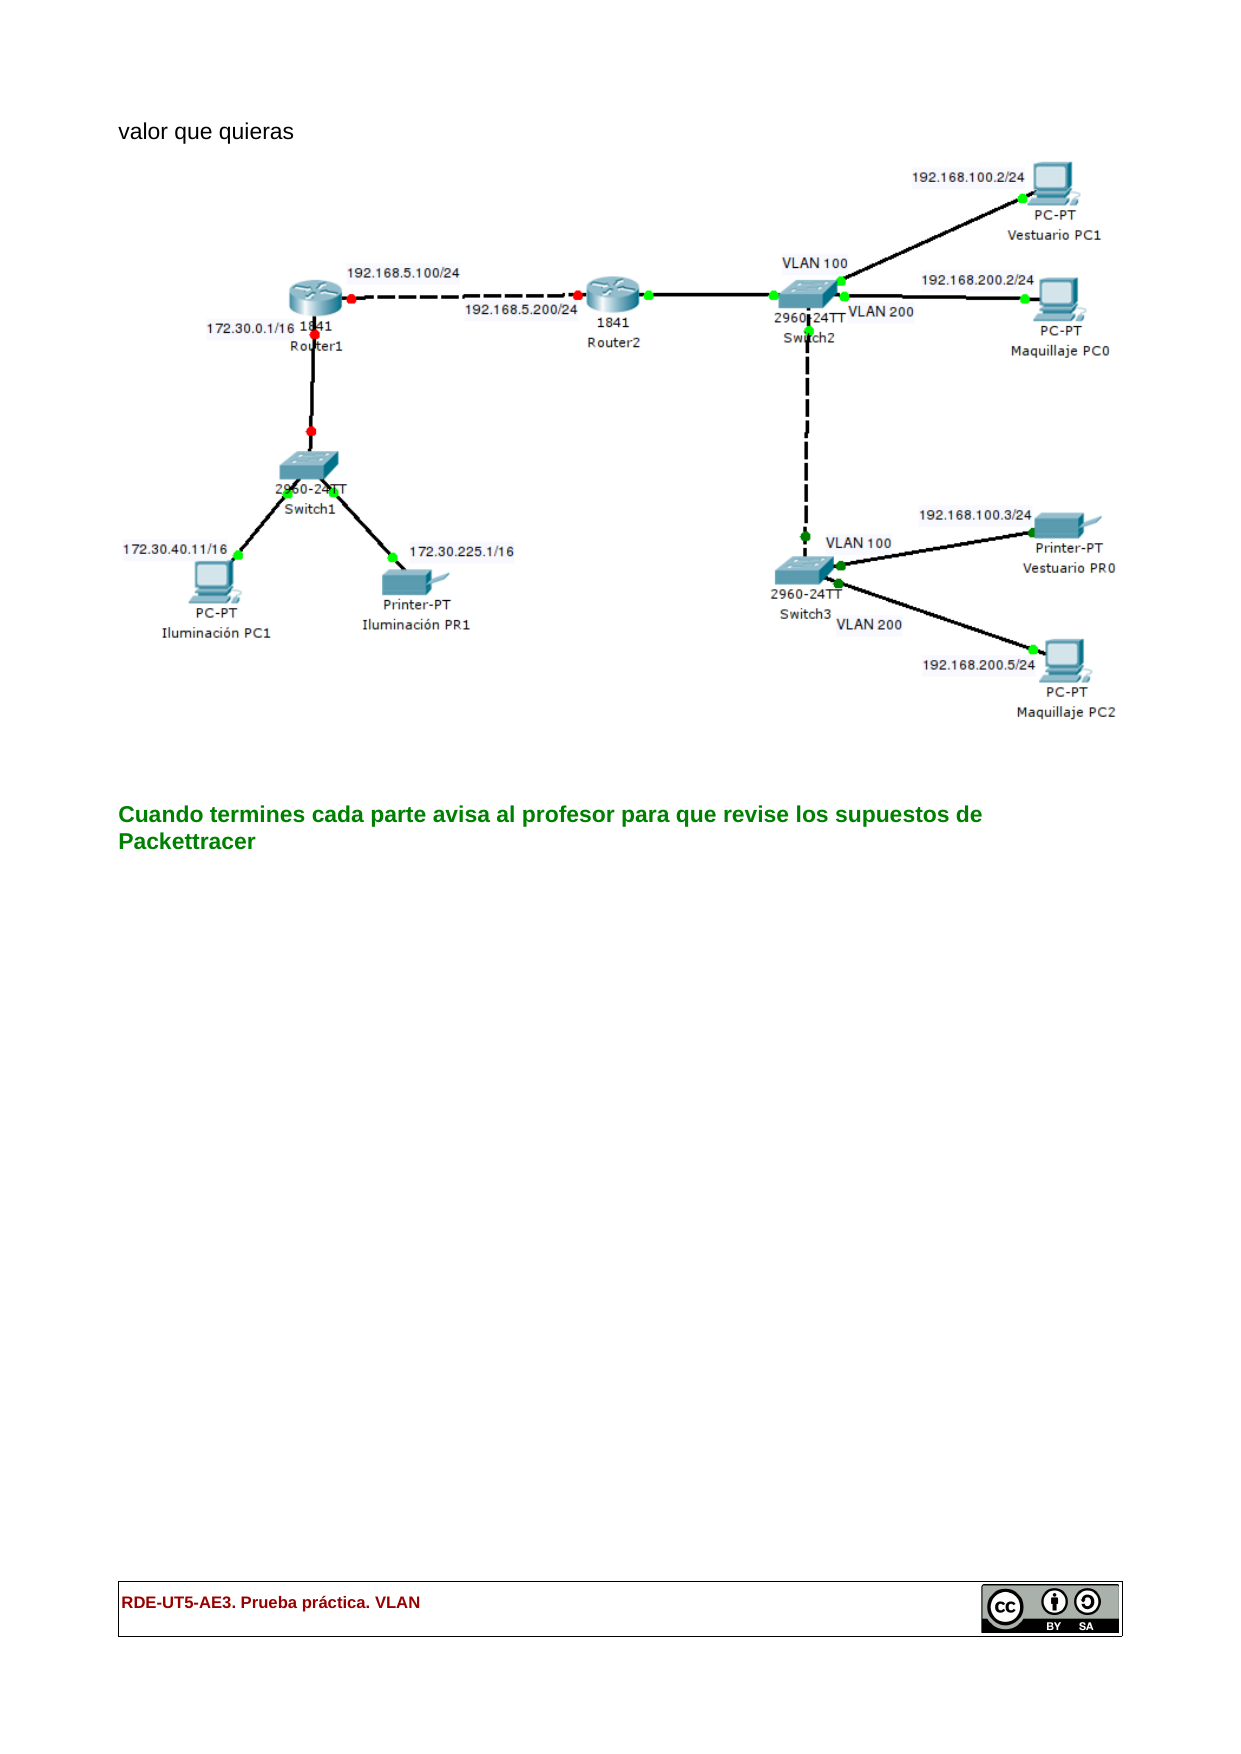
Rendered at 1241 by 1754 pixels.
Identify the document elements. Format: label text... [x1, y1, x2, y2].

picture [981, 1584, 1119, 1633]
picture [118, 157, 1123, 724]
text Cuando termines cada parte avisa al profesor para que revise los supuestos de Packettracer [118, 801, 1122, 854]
text valor que quieras [118, 118, 1122, 144]
